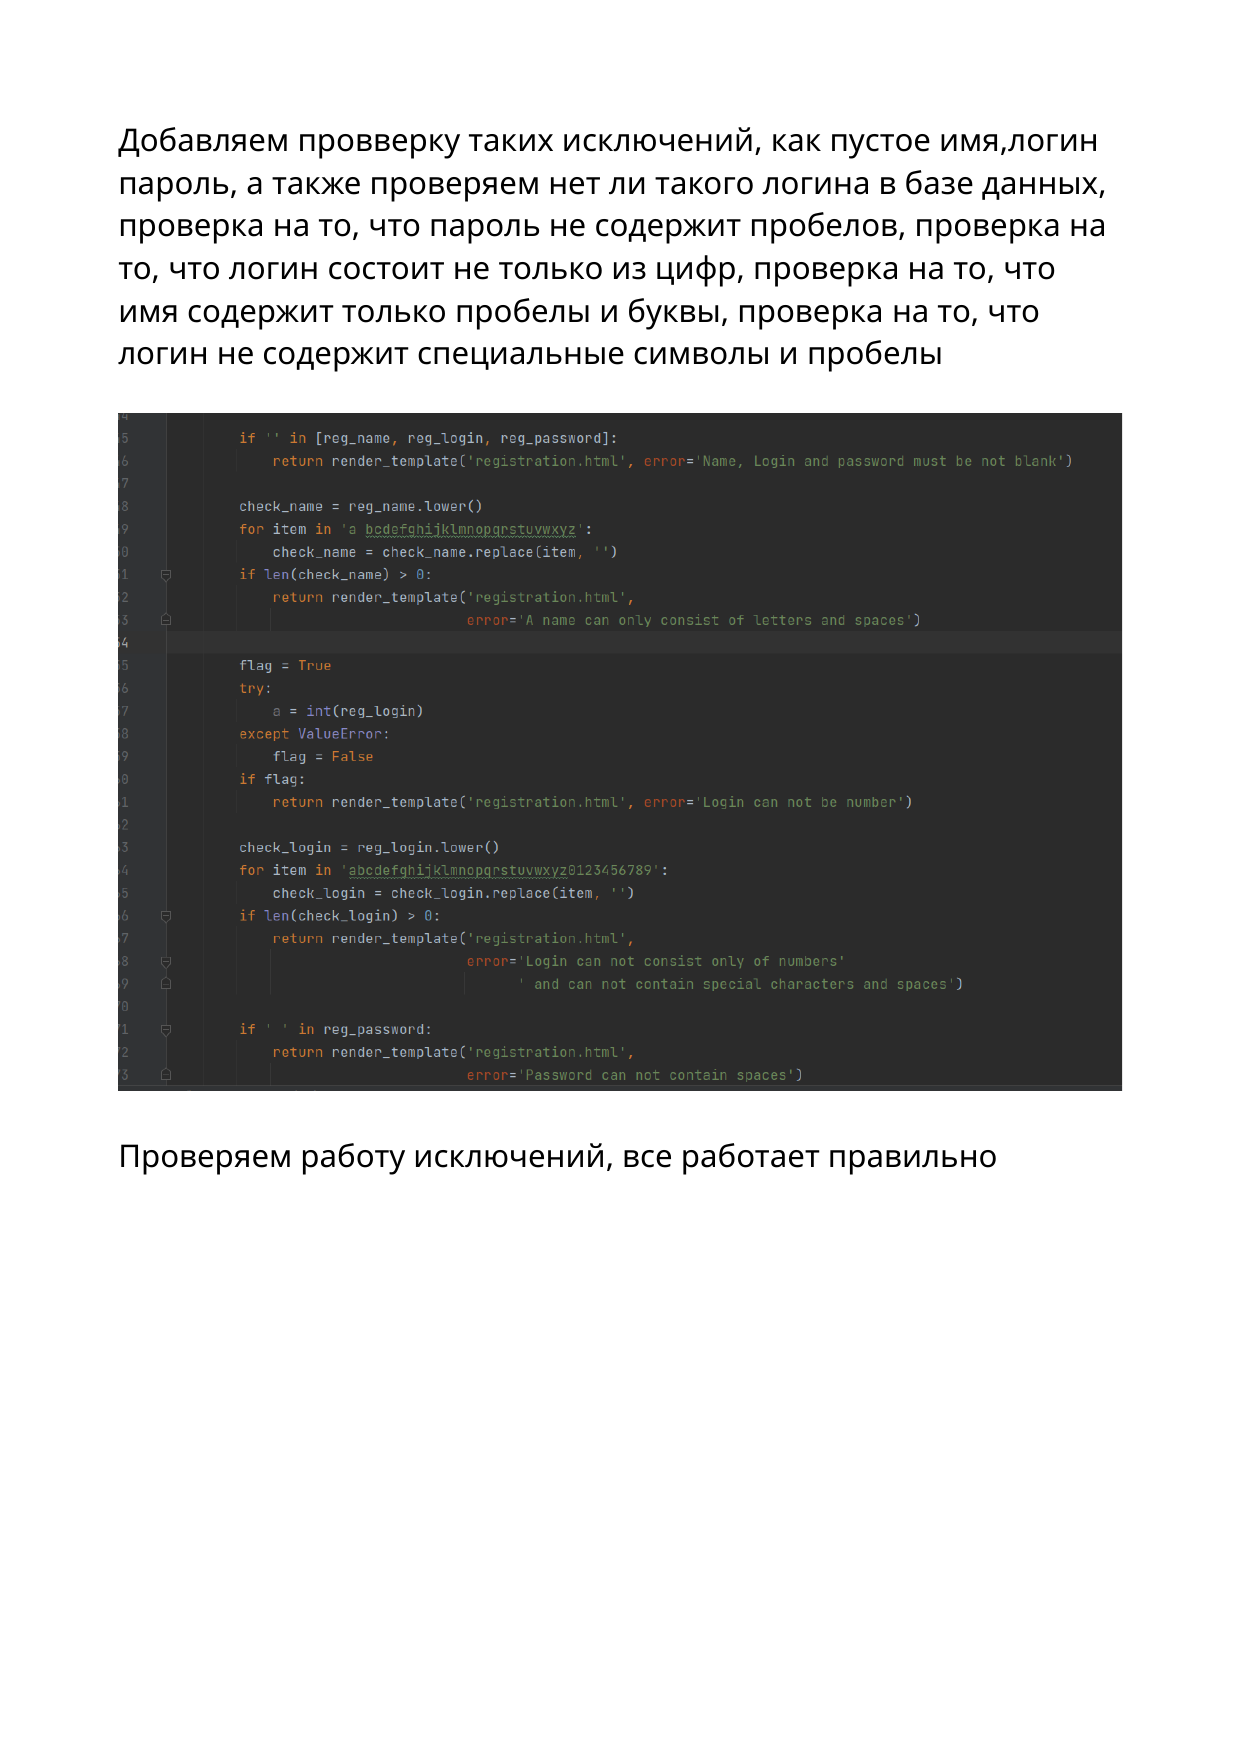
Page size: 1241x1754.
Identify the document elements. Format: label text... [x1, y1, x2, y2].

text Добавляем провверку таких исключений, как пустое имя,логин пароль, а также проверяем нет ли такого логина в базе данных, проверка на то, что пароль не содержит пробелов, проверка на то, что логин состоит не только из цифр, проверка на то, что имя содержит только пробелы и буквы, проверка на то, что логин не содержит специальные символы и пробелы [118, 118, 1122, 374]
picture [118, 413, 1123, 1091]
text Проверяем работу исключений, все работает правильно [118, 1134, 1122, 1176]
